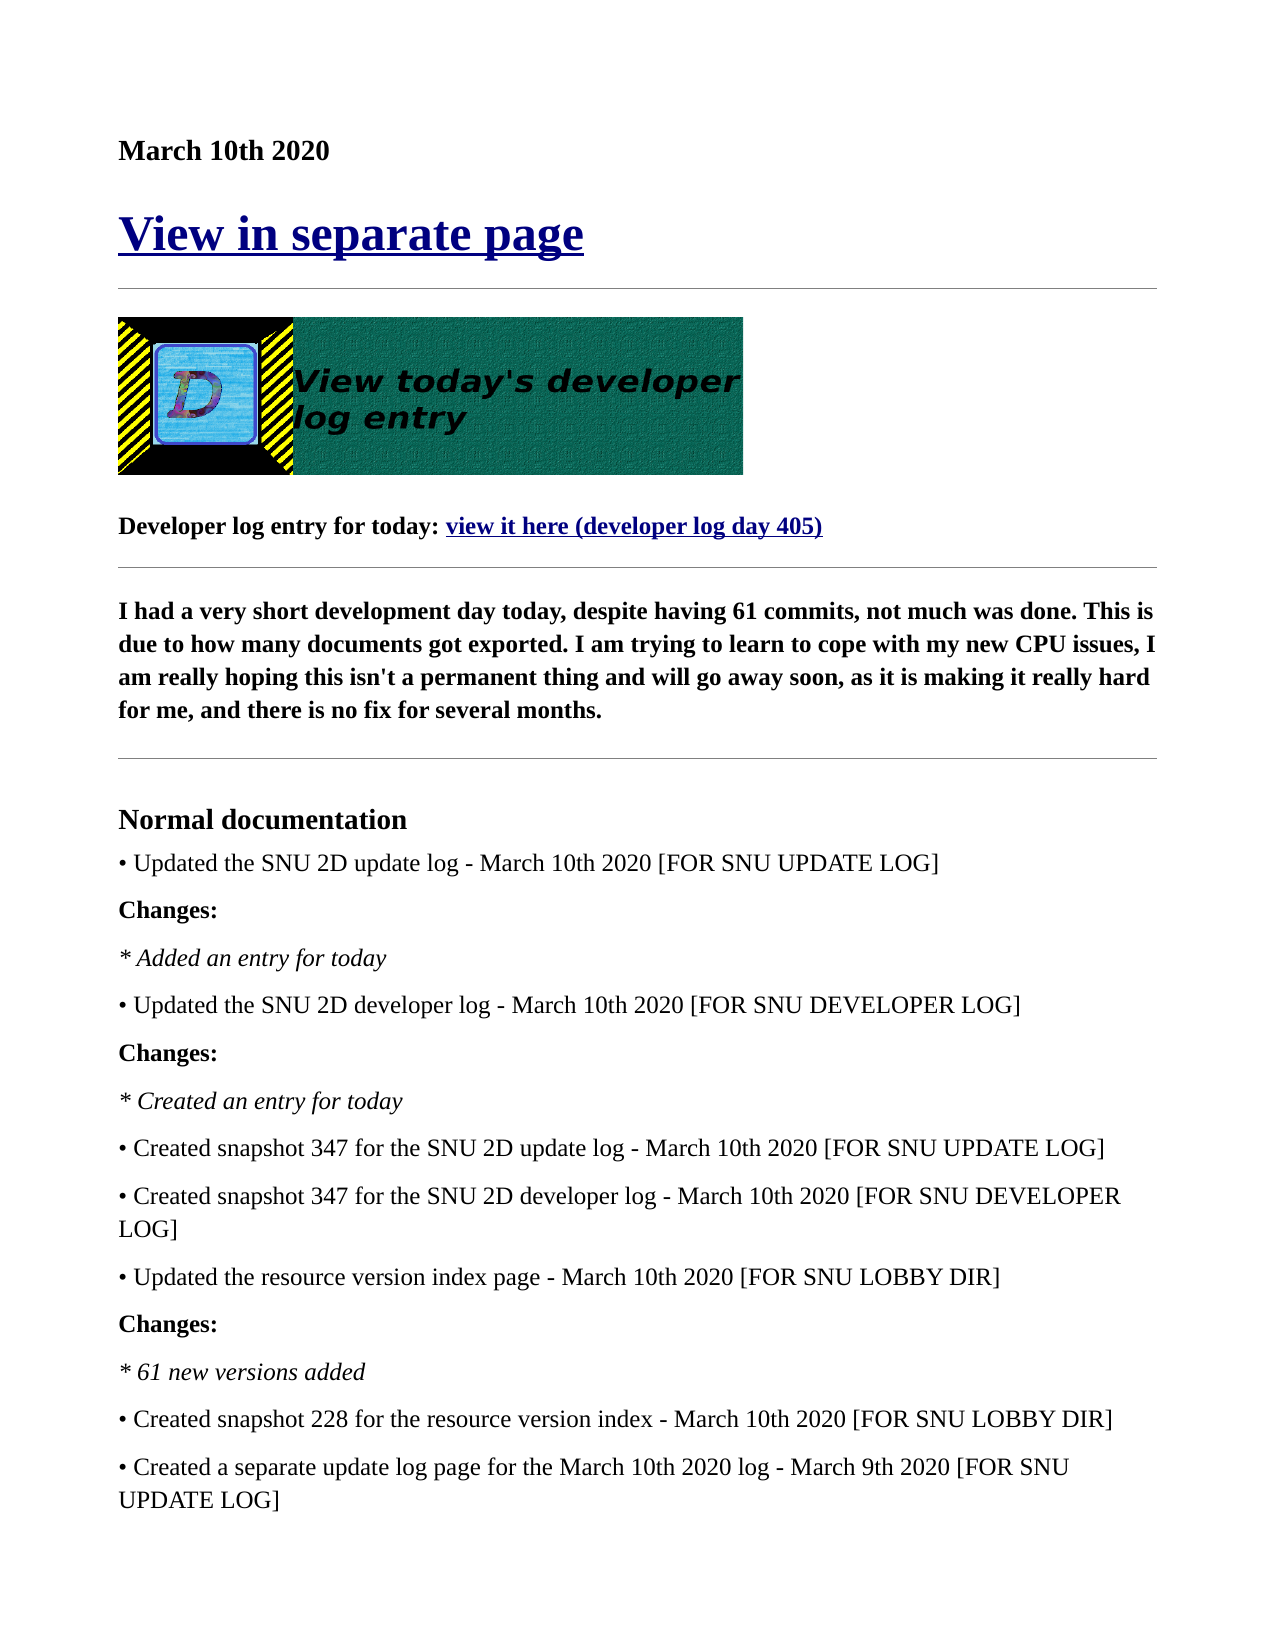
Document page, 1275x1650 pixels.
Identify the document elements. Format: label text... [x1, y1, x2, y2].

text • Updated the SNU 2D update log - March 10th 2020 [FOR SNU UPDATE LOG] [118, 848, 1157, 877]
subtitle Normal documentation [118, 802, 1157, 835]
text Changes: [118, 1038, 1157, 1067]
text • Created a separate update log page for the March 10th 2020 log - March 9th 2020 [FOR SNU UPDATE LOG] [118, 1452, 1157, 1514]
text Changes: [118, 895, 1157, 924]
text * Created an entry for today [118, 1086, 1157, 1114]
subtitle Developer log entry for today: view it here (developer log day 405) [118, 511, 1157, 540]
text Changes: [118, 1309, 1157, 1338]
text • Created snapshot 228 for the resource version index - March 10th 2020 [FOR SNU LOBBY DIR] [118, 1404, 1157, 1433]
text I had a very short development day today, despite having 61 commits, not much was done. This is due to how many documents got exported. I am trying to learn to cope with my new CPU issues, I am really hoping this isn't a permanent thing and will go away soon, as it is making it really hard for me, and there is no fix for several months. [118, 596, 1157, 724]
text • Updated the resource version index page - March 10th 2020 [FOR SNU LOBBY DIR] [118, 1262, 1157, 1290]
picture [118, 317, 744, 475]
text • Created snapshot 347 for the SNU 2D developer log - March 10th 2020 [FOR SNU DEVELOPER LOG] [118, 1181, 1157, 1243]
subtitle View in separate page [118, 204, 1157, 261]
text * Added an entry for today [118, 943, 1157, 972]
subtitle March 10th 2020 [118, 133, 1157, 166]
text * 61 new versions added [118, 1357, 1157, 1386]
text • Created snapshot 347 for the SNU 2D update log - March 10th 2020 [FOR SNU UPDATE LOG] [118, 1133, 1157, 1162]
text • Updated the SNU 2D developer log - March 10th 2020 [FOR SNU DEVELOPER LOG] [118, 991, 1157, 1019]
